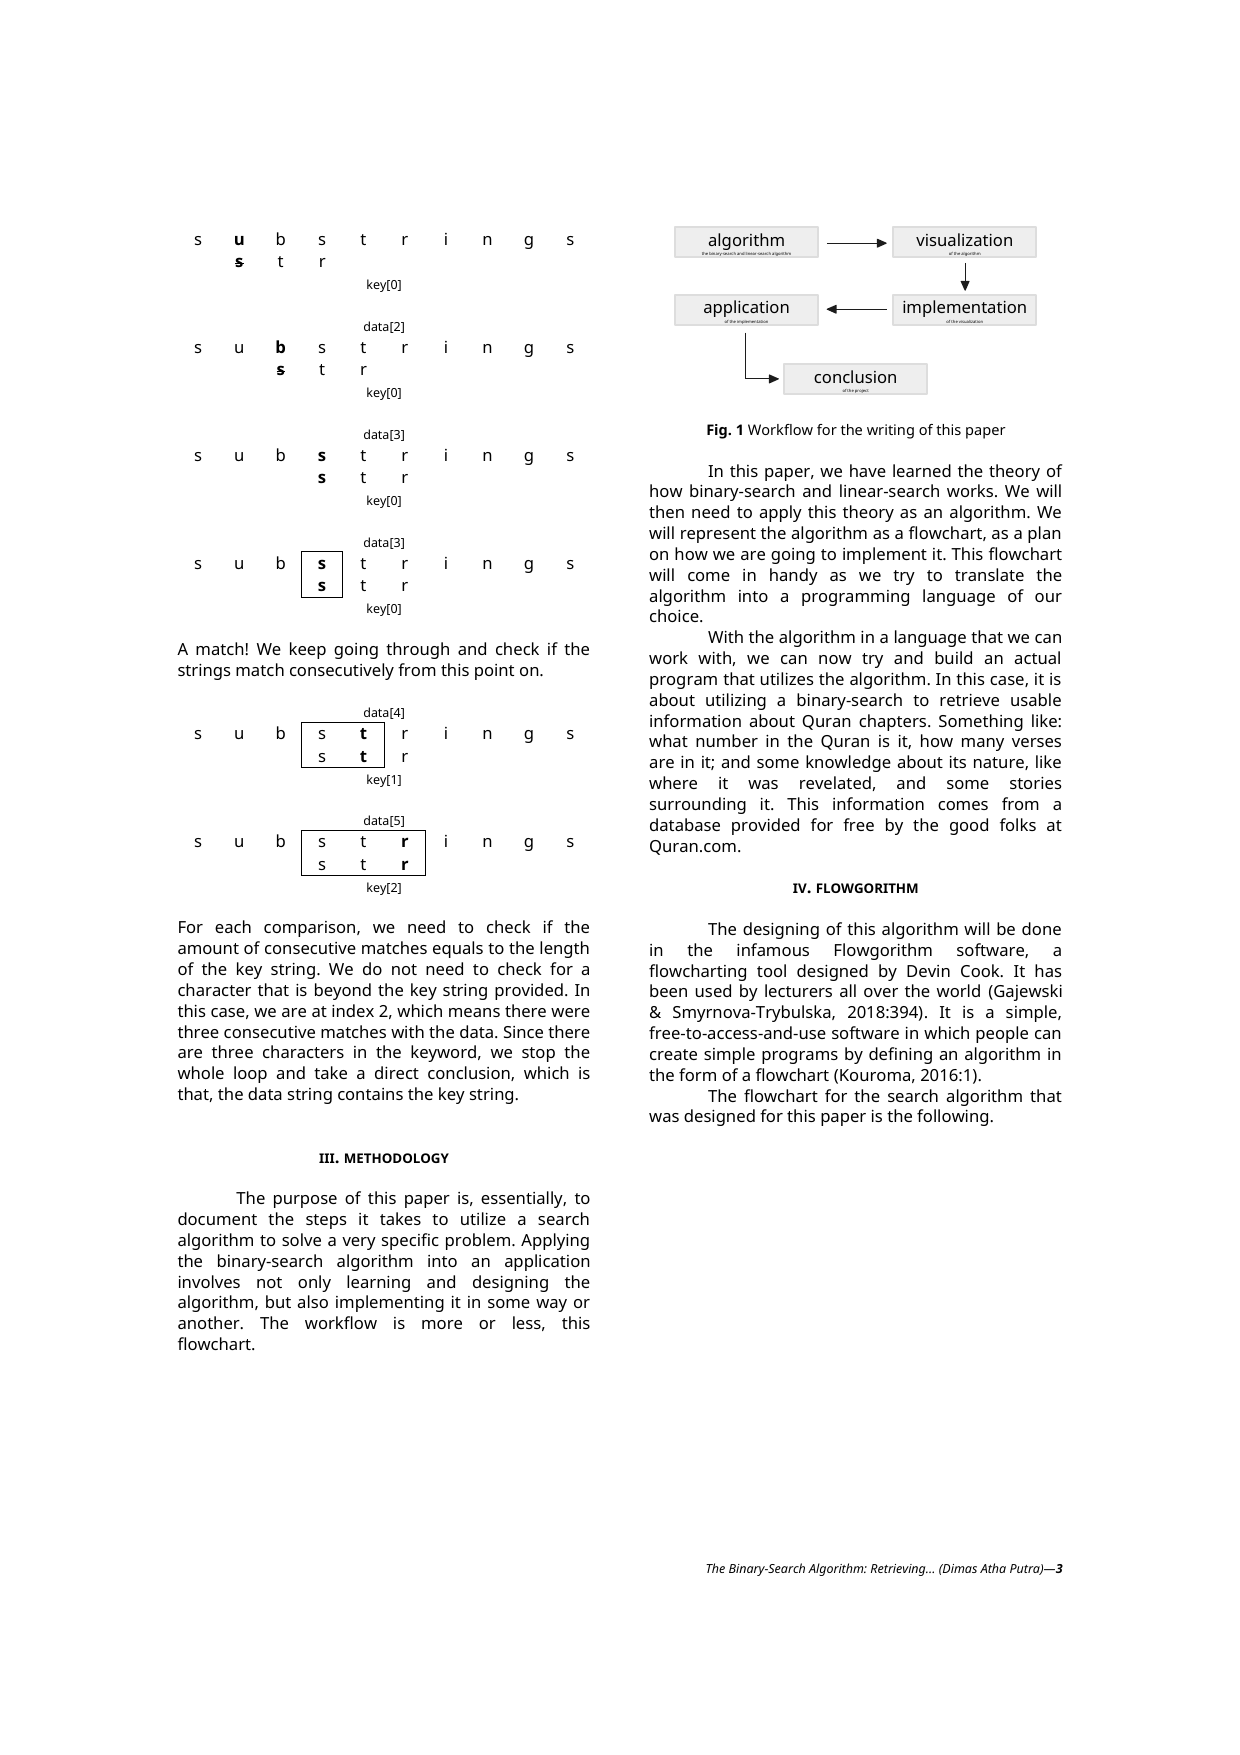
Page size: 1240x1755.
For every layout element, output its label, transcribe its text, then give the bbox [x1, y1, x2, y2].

subtitle iv. flowgorithm [649, 877, 1062, 898]
table_header b [260, 335, 301, 358]
table_header n [466, 228, 508, 250]
table_cell [260, 745, 301, 767]
table_cell [219, 574, 260, 597]
table_cell [508, 250, 549, 273]
table_header b [260, 722, 301, 744]
table_header r [385, 722, 425, 744]
table_cell [425, 745, 466, 767]
table_cell t [301, 358, 342, 381]
table_cell r [301, 250, 342, 273]
table_cell [384, 250, 425, 273]
text key[0] [177, 381, 591, 402]
table_header s [302, 723, 342, 744]
table_header s [549, 228, 591, 250]
table_header g [508, 335, 549, 358]
table_header t [343, 335, 384, 358]
text key[1] [177, 767, 591, 788]
text key[0] [177, 273, 591, 294]
text key[0] [177, 489, 591, 509]
table_cell [260, 853, 301, 875]
table_cell t [260, 250, 301, 273]
table_header s [549, 551, 591, 574]
table_cell [219, 358, 260, 381]
table_cell r [385, 745, 425, 767]
table_cell [177, 745, 218, 767]
table_header u [219, 335, 260, 358]
text Fig. 1 Workflow for the writing of this paper [649, 419, 1062, 439]
table_header t [343, 831, 384, 853]
table_cell s [260, 358, 301, 381]
table_cell [549, 853, 591, 875]
table_header s [301, 335, 342, 358]
table_header s [177, 551, 218, 574]
text data[3] [177, 422, 591, 443]
table_header u [219, 830, 260, 853]
table_cell [508, 745, 549, 767]
table_header s [177, 228, 218, 250]
table_header i [426, 830, 466, 853]
table_cell [260, 466, 301, 489]
table_header r [384, 831, 425, 853]
text data[2] [177, 314, 591, 335]
table_cell [177, 358, 218, 381]
table_header s [302, 552, 342, 574]
text data[4] [177, 701, 591, 722]
table_header t [343, 723, 384, 744]
table_header s [177, 443, 218, 466]
table_cell [260, 574, 301, 597]
subtitle iii. methodology [177, 1146, 591, 1167]
table_header s [301, 443, 342, 466]
table_header s [549, 443, 591, 466]
table_cell r [343, 358, 384, 381]
table_cell [508, 358, 549, 381]
table_cell [426, 853, 466, 875]
table_header n [466, 830, 508, 853]
table_header n [466, 335, 508, 358]
table_cell s [219, 250, 260, 273]
text The flowchart for the search algorithm that was designed for this paper is the following. [649, 1085, 1062, 1127]
table_cell [177, 574, 218, 597]
table_cell s [301, 466, 342, 489]
table_header i [425, 228, 466, 250]
table_cell t [343, 853, 384, 875]
table_cell [549, 250, 591, 273]
table_header b [260, 830, 301, 853]
table_header i [425, 722, 466, 744]
text The purpose of this paper is, essentially, to document the steps it takes to utilize a search algorithm to solve a very specific problem. Applying the binary-search algorithm into an application involves not only learning and designing the algorithm, but also implementing it in some way or another. The workflow is more or less, this flowchart. [177, 1188, 591, 1355]
table_header r [384, 443, 425, 466]
table_cell r [384, 466, 425, 489]
table_cell t [343, 745, 384, 767]
table_header s [177, 722, 218, 744]
table_cell [508, 574, 549, 597]
table_header b [260, 228, 301, 250]
table_cell [549, 745, 591, 767]
table_cell [425, 250, 466, 273]
table_cell [549, 574, 591, 597]
table_header g [508, 551, 549, 574]
text data[5] [177, 809, 591, 830]
table_header i [425, 551, 466, 574]
table_cell [177, 250, 218, 273]
table_cell [549, 466, 591, 489]
table_header u [219, 443, 260, 466]
table_cell [466, 574, 508, 597]
table_header g [508, 722, 549, 744]
table_cell [508, 466, 549, 489]
table_cell [343, 250, 384, 273]
table_header n [466, 722, 508, 744]
text key[0] [177, 597, 591, 618]
table_header g [508, 830, 549, 853]
table_header s [549, 335, 591, 358]
table_cell [219, 466, 260, 489]
table_cell [549, 358, 591, 381]
table_cell [219, 853, 260, 875]
table_header s [549, 830, 591, 853]
table_cell [508, 853, 549, 875]
table_header r [384, 335, 425, 358]
table_cell t [343, 574, 384, 597]
table_header t [343, 228, 384, 250]
table_header n [466, 551, 508, 574]
table_header r [384, 228, 425, 250]
table_header b [260, 551, 301, 574]
table_cell [425, 358, 466, 381]
table_header i [425, 443, 466, 466]
table_cell [384, 358, 425, 381]
table_cell [466, 358, 508, 381]
table_header s [549, 722, 591, 744]
table_cell [177, 853, 218, 875]
table_header s [177, 830, 218, 853]
table_cell [466, 853, 508, 875]
table_header s [302, 831, 342, 853]
table_cell r [384, 574, 425, 597]
table_header u [219, 228, 260, 250]
table_cell s [302, 574, 342, 597]
table_header s [177, 335, 218, 358]
table_cell [466, 745, 508, 767]
table_cell [425, 574, 466, 597]
table_cell s [302, 853, 342, 875]
table_header b [260, 443, 301, 466]
table_header t [343, 443, 384, 466]
table_header u [219, 551, 260, 574]
table_cell s [302, 745, 342, 767]
table_cell [425, 466, 466, 489]
text key[2] [177, 876, 591, 896]
text In this paper, we have learned the theory of how binary-search and linear-search works. We will then need to apply this theory as an algorithm. We will represent the algorithm as a flowchart, as a plan on how we are going to implement it. This flowchart will come in handy as we try to translate the algorithm into a programming language of our choice. [649, 460, 1062, 627]
text With the algorithm in a language that we can work with, we can now try and build an actual program that utilizes the algorithm. In this case, it is about utilizing a binary-search to retrieve usable information about Quran chapters. Something like: what number in the Quran is it, how many verses are in it; and some knowledge about its nature, like where it was revelated, and some stories surrounding it. This information comes from a database provided for free by the good folks at Quran.com. [649, 627, 1062, 856]
table_header g [508, 228, 549, 250]
table_cell r [384, 853, 425, 875]
table_cell [177, 466, 218, 489]
text For each comparison, we need to check if the amount of consecutive matches equals to the length of the key string. We do not need to check for a character that is beyond the key string provided. In this case, we are at index 2, which means there were three consecutive matches with the data. Since there are three characters in the keyword, we stop the whole loop and take a direct conclusion, which is that, the data string contains the key string. [177, 917, 591, 1105]
table_header t [343, 551, 384, 574]
text A match! We keep going through and check if the strings match consecutively from this point on. [177, 638, 591, 680]
text data[3] [177, 530, 591, 551]
table_header i [425, 335, 466, 358]
table_cell [466, 466, 508, 489]
table_header g [508, 443, 549, 466]
table_header n [466, 443, 508, 466]
table_cell [219, 745, 260, 767]
table_header s [301, 228, 342, 250]
text The designing of this algorithm will be done in the infamous Flowgorithm software, a flowcharting tool designed by Devin Cook. It has been used by lecturers all over the world (Gajewski & Smyrnova-Trybulska, 2018:394). It is a simple, free-to-access-and-use software in which people can create simple programs by defining an algorithm in the form of a flowchart (Kouroma, 2016:1). [649, 919, 1062, 1085]
table_cell t [343, 466, 384, 489]
table_header r [384, 551, 425, 574]
table_header u [219, 722, 260, 744]
table_cell [466, 250, 508, 273]
